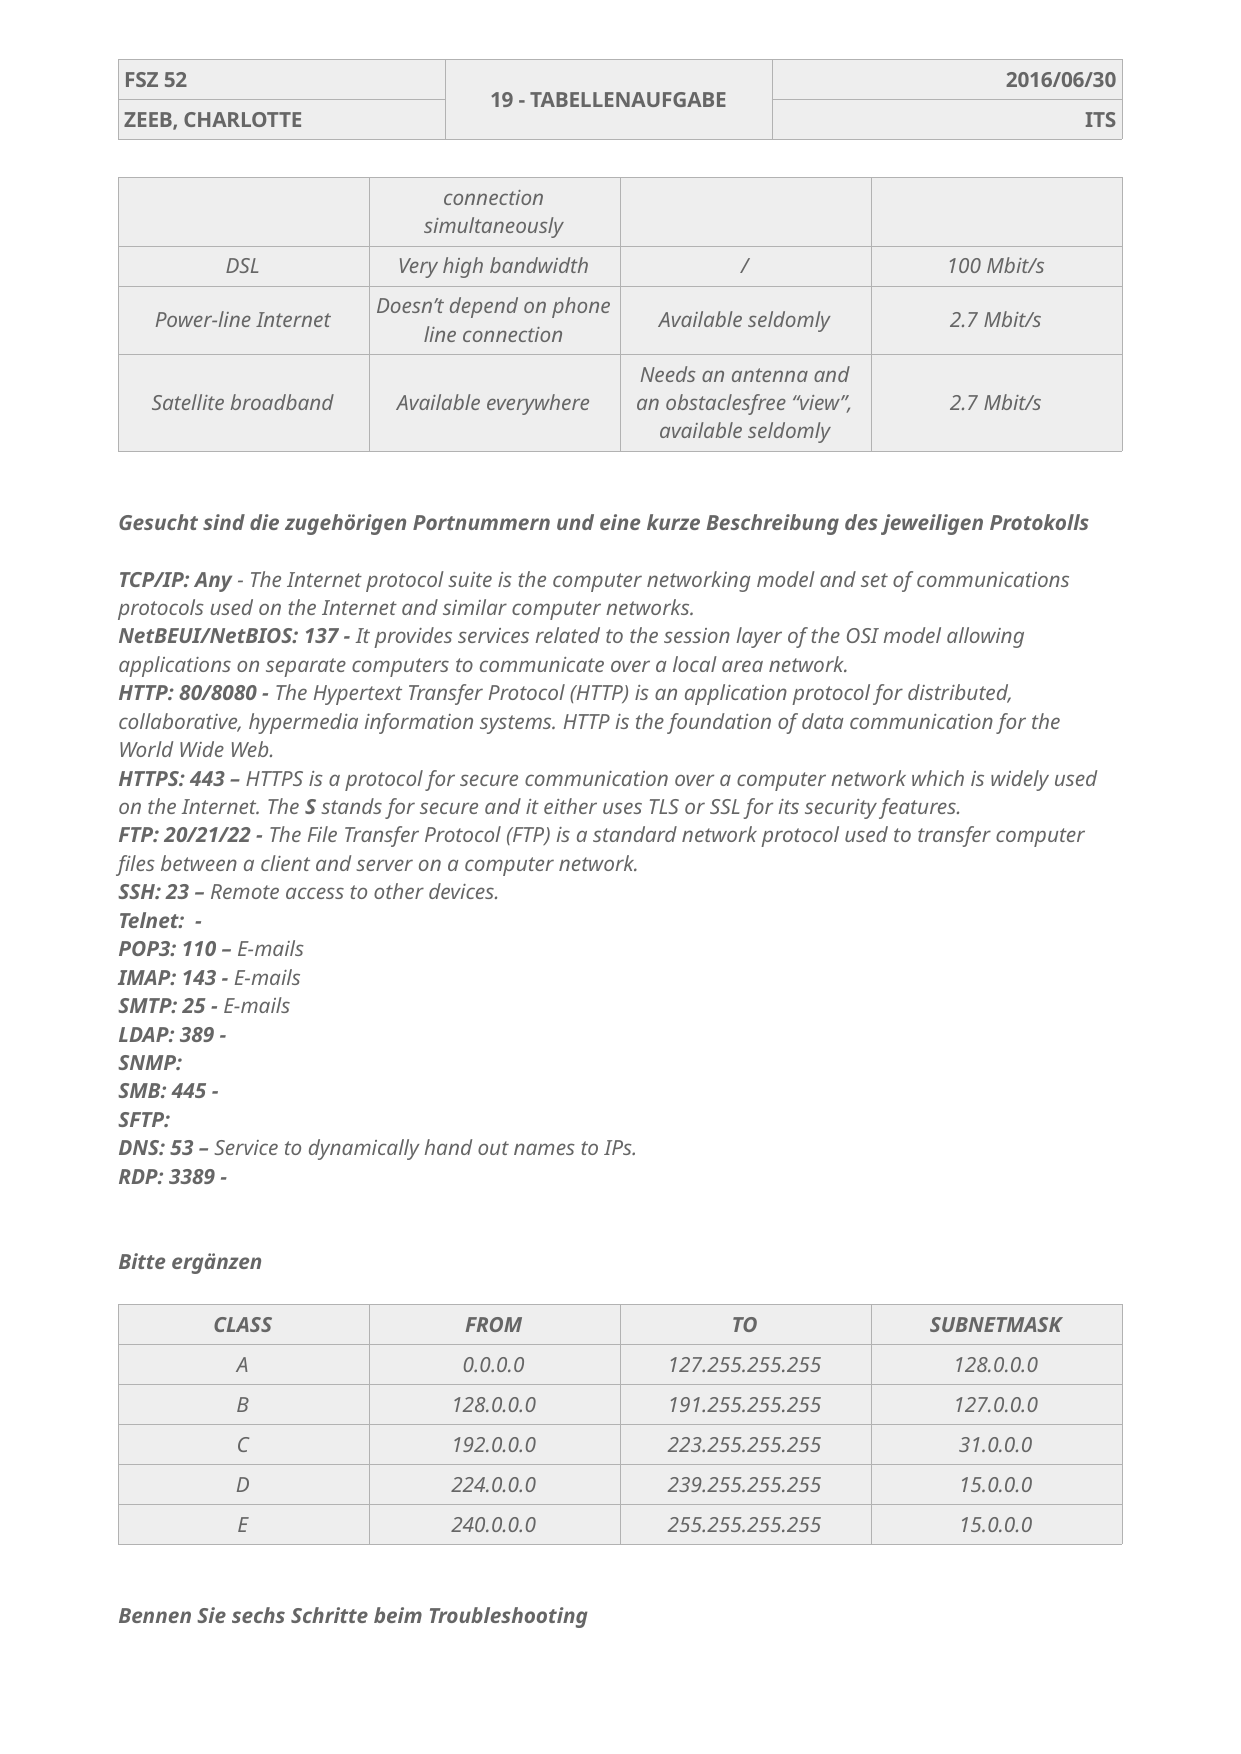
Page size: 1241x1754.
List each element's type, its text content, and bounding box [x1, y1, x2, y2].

table_cell [119, 178, 369, 246]
table_cell 223.255.255.255 [621, 1425, 871, 1464]
table_cell 255.255.255.255 [621, 1505, 871, 1544]
table_cell A [119, 1345, 369, 1384]
table_cell Doesn’t depend on phone line connection [370, 287, 620, 354]
text LDAP: 389 - [118, 1020, 1122, 1048]
table_cell Needs an antenna and an obstaclesfree “view”, available seldomly [621, 355, 871, 451]
text SSH: 23 – Remote access to other devices. [118, 877, 1122, 906]
table_cell 100 Mbit/s [872, 247, 1122, 286]
table_cell B [119, 1385, 369, 1424]
table_header TO [621, 1305, 871, 1344]
text DNS: 53 – Service to dynamically hand out names to IPs. [118, 1133, 1122, 1162]
table_cell / [621, 247, 871, 286]
table_cell Available everywhere [370, 355, 620, 451]
text TCP/IP: Any - The Internet protocol suite is the computer networking model and set of communications protocols used on the Internet and similar computer networks. [118, 565, 1122, 622]
text SMB: 445 - [118, 1077, 1122, 1105]
table_cell DSL [119, 247, 369, 286]
text SFTP: [118, 1105, 1122, 1133]
table_cell 31.0.0.0 [872, 1425, 1122, 1464]
table_header CLASS [119, 1305, 369, 1344]
table_cell 191.255.255.255 [621, 1385, 871, 1424]
table_cell 2.7 Mbit/s [872, 287, 1122, 354]
table_cell [872, 178, 1122, 246]
table_cell 128.0.0.0 [370, 1385, 620, 1424]
text SMTP: 25 - E-mails [118, 991, 1122, 1020]
table_cell 128.0.0.0 [872, 1345, 1122, 1384]
table_cell C [119, 1425, 369, 1464]
table_cell 192.0.0.0 [370, 1425, 620, 1464]
text FTP: 20/21/22 - The File Transfer Protocol (FTP) is a standard network protocol used to transfer computer files between a client and server on a computer network. [118, 821, 1122, 877]
text Gesucht sind die zugehörigen Portnummern und eine kurze Beschreibung des jeweiligen Protokolls [118, 508, 1122, 536]
table_cell Satellite broadband [119, 355, 369, 451]
table_cell Very high bandwidth [370, 247, 620, 286]
table_cell [621, 178, 871, 246]
table_cell 224.0.0.0 [370, 1465, 620, 1504]
table_header FROM [370, 1305, 620, 1344]
table_cell 239.255.255.255 [621, 1465, 871, 1504]
text HTTP: 80/8080 - The Hypertext Transfer Protocol (HTTP) is an application protocol for distributed, collaborative, hypermedia information systems. HTTP is the foundation of data communication for the World Wide Web. [118, 678, 1122, 764]
text Telnet: - [118, 906, 1122, 934]
text SNMP: [118, 1048, 1122, 1077]
table_cell E [119, 1505, 369, 1544]
table_cell 15.0.0.0 [872, 1465, 1122, 1504]
text Bennen Sie sechs Schritte beim Troubleshooting [118, 1601, 1122, 1629]
table_cell Available seldomly [621, 287, 871, 354]
table_cell 127.0.0.0 [872, 1385, 1122, 1424]
table_cell 0.0.0.0 [370, 1345, 620, 1384]
table_cell D [119, 1465, 369, 1504]
table_cell 15.0.0.0 [872, 1505, 1122, 1544]
text HTTPS: 443 – HTTPS is a protocol for secure communication over a computer network which is widely used on the Internet. The S stands for secure and it either uses TLS or SSL for its security features. [118, 764, 1122, 821]
table_cell Power-line Internet [119, 287, 369, 354]
table_cell connection simultaneously [370, 178, 620, 246]
text POP3: 110 – E-mails [118, 934, 1122, 963]
text Bitte ergänzen [118, 1247, 1122, 1276]
table_header SUBNETMASK [872, 1305, 1122, 1344]
text IMAP: 143 - E-mails [118, 963, 1122, 991]
table_cell 127.255.255.255 [621, 1345, 871, 1384]
text NetBEUI/NetBIOS: 137 - It provides services related to the session layer of the OSI model allowing applications on separate computers to communicate over a local area network. [118, 622, 1122, 678]
table_cell 240.0.0.0 [370, 1505, 620, 1544]
text RDP: 3389 - [118, 1162, 1122, 1190]
table_cell 2.7 Mbit/s [872, 355, 1122, 451]
